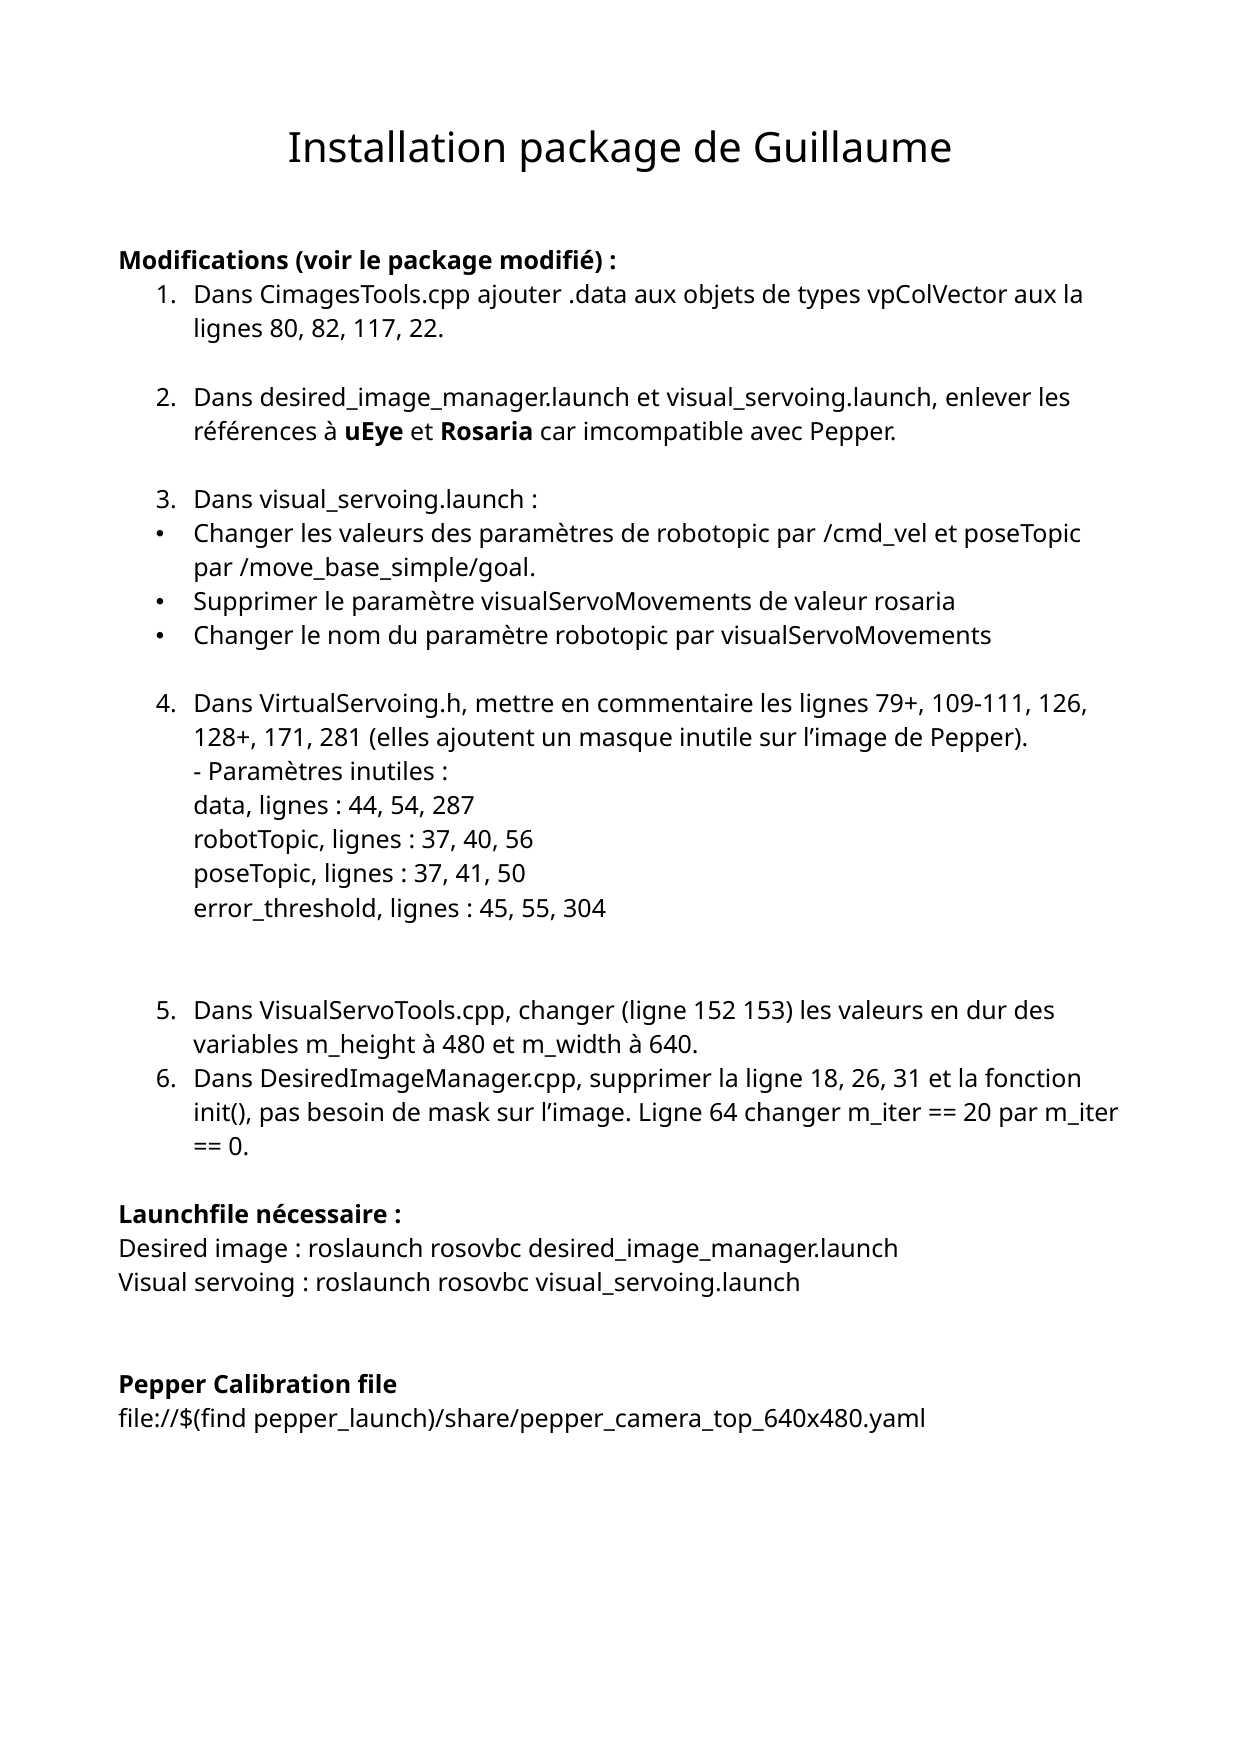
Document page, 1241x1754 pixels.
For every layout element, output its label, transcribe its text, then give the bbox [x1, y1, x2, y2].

list error_threshold, lignes : 45, 55, 304 [156, 890, 1122, 924]
text Installation package de Guillaume [118, 118, 1122, 175]
list Supprimer le paramètre visualServoMovements de valeur rosaria [156, 584, 1122, 618]
text Modifications (voir le package modifié) : [118, 243, 1122, 277]
list robotTopic, lignes : 37, 40, 56 [156, 822, 1122, 856]
list Changer les valeurs des paramètres de robotopic par /cmd_vel et poseTopic par /move_base_simple/goal. [156, 516, 1122, 584]
list Dans DesiredImageManager.cpp, supprimer la ligne 18, 26, 31 et la fonction init(), pas besoin de mask sur l’image. Ligne 64 changer m_iter == 20 par m_iter == 0. [156, 1061, 1122, 1163]
list - Paramètres inutiles : [156, 754, 1122, 788]
list poseTopic, lignes : 37, 41, 50 [156, 856, 1122, 890]
text Launchfile nécessaire : [118, 1197, 1122, 1231]
list Dans visual_servoing.launch : [156, 481, 1122, 516]
list Dans CimagesTools.cpp ajouter .data aux objets de types vpColVector aux la lignes 80, 82, 117, 22. [156, 277, 1122, 345]
text Visual servoing : roslaunch rosovbc visual_servoing.launch [118, 1265, 1122, 1299]
text file://$(find pepper_launch)/share/pepper_camera_top_640x480.yaml [118, 1401, 1122, 1435]
list data, lignes : 44, 54, 287 [156, 788, 1122, 822]
list Dans VisualServoTools.cpp, changer (ligne 152 153) les valeurs en dur des variables m_height à 480 et m_width à 640. [156, 992, 1122, 1061]
list Changer le nom du paramètre robotopic par visualServoMovements [156, 618, 1122, 652]
list Dans desired_image_manager.launch et visual_servoing.launch, enlever les références à uEye et Rosaria car imcompatible avec Pepper. [156, 379, 1122, 447]
text Desired image : roslaunch rosovbc desired_image_manager.launch [118, 1231, 1122, 1265]
list Dans VirtualServoing.h, mettre en commentaire les lignes 79+, 109-111, 126, 128+, 171, 281 (elles ajoutent un masque inutile sur l’image de Pepper). [156, 686, 1122, 754]
text Pepper Calibration file [118, 1367, 1122, 1401]
